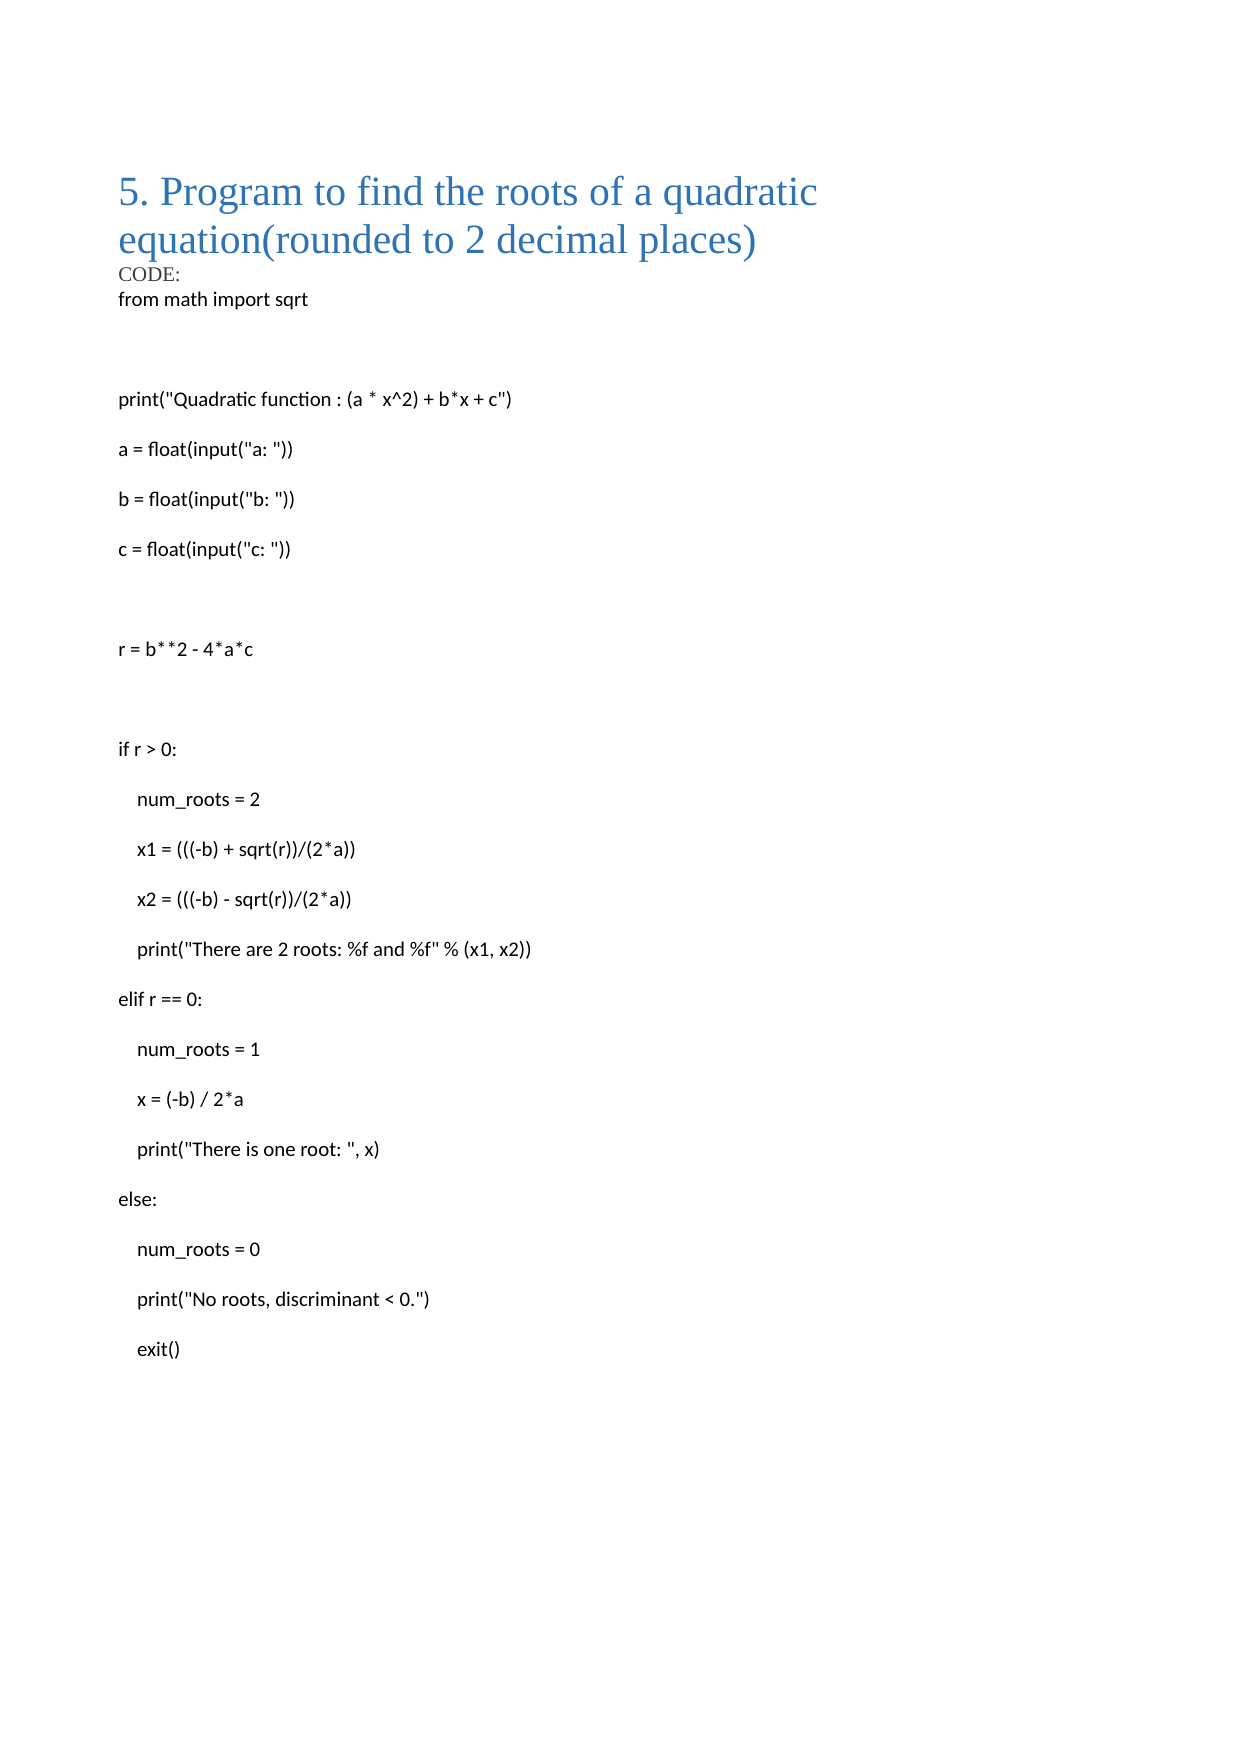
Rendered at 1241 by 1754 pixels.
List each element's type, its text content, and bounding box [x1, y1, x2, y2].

text 5. Program to find the roots of a quadratic equation(rounded to 2 decimal places) [118, 166, 1122, 262]
text exit() [118, 1336, 1122, 1362]
text print("There is one root: ", x) [118, 1136, 1122, 1162]
text print("Quadratic function : (a * x^2) + b*x + c") [118, 386, 1122, 412]
text elif r == 0: [118, 986, 1122, 1012]
text x1 = (((-b) + sqrt(r))/(2*a)) [118, 836, 1122, 862]
text else: [118, 1186, 1122, 1212]
text num_roots = 1 [118, 1036, 1122, 1062]
text x = (-b) / 2*a [118, 1086, 1122, 1112]
text print("There are 2 roots: %f and %f" % (x1, x2)) [118, 936, 1122, 962]
text r = b**2 - 4*a*c [118, 636, 1122, 662]
text num_roots = 0 [118, 1236, 1122, 1262]
text b = float(input("b: ")) [118, 486, 1122, 512]
text x2 = (((-b) - sqrt(r))/(2*a)) [118, 886, 1122, 912]
text if r > 0: [118, 736, 1122, 762]
text from math import sqrt [118, 286, 1122, 312]
text print("No roots, discriminant < 0.") [118, 1286, 1122, 1312]
text c = float(input("c: ")) [118, 536, 1122, 562]
text a = float(input("a: ")) [118, 436, 1122, 462]
text CODE: [118, 262, 1122, 286]
text num_roots = 2 [118, 786, 1122, 812]
